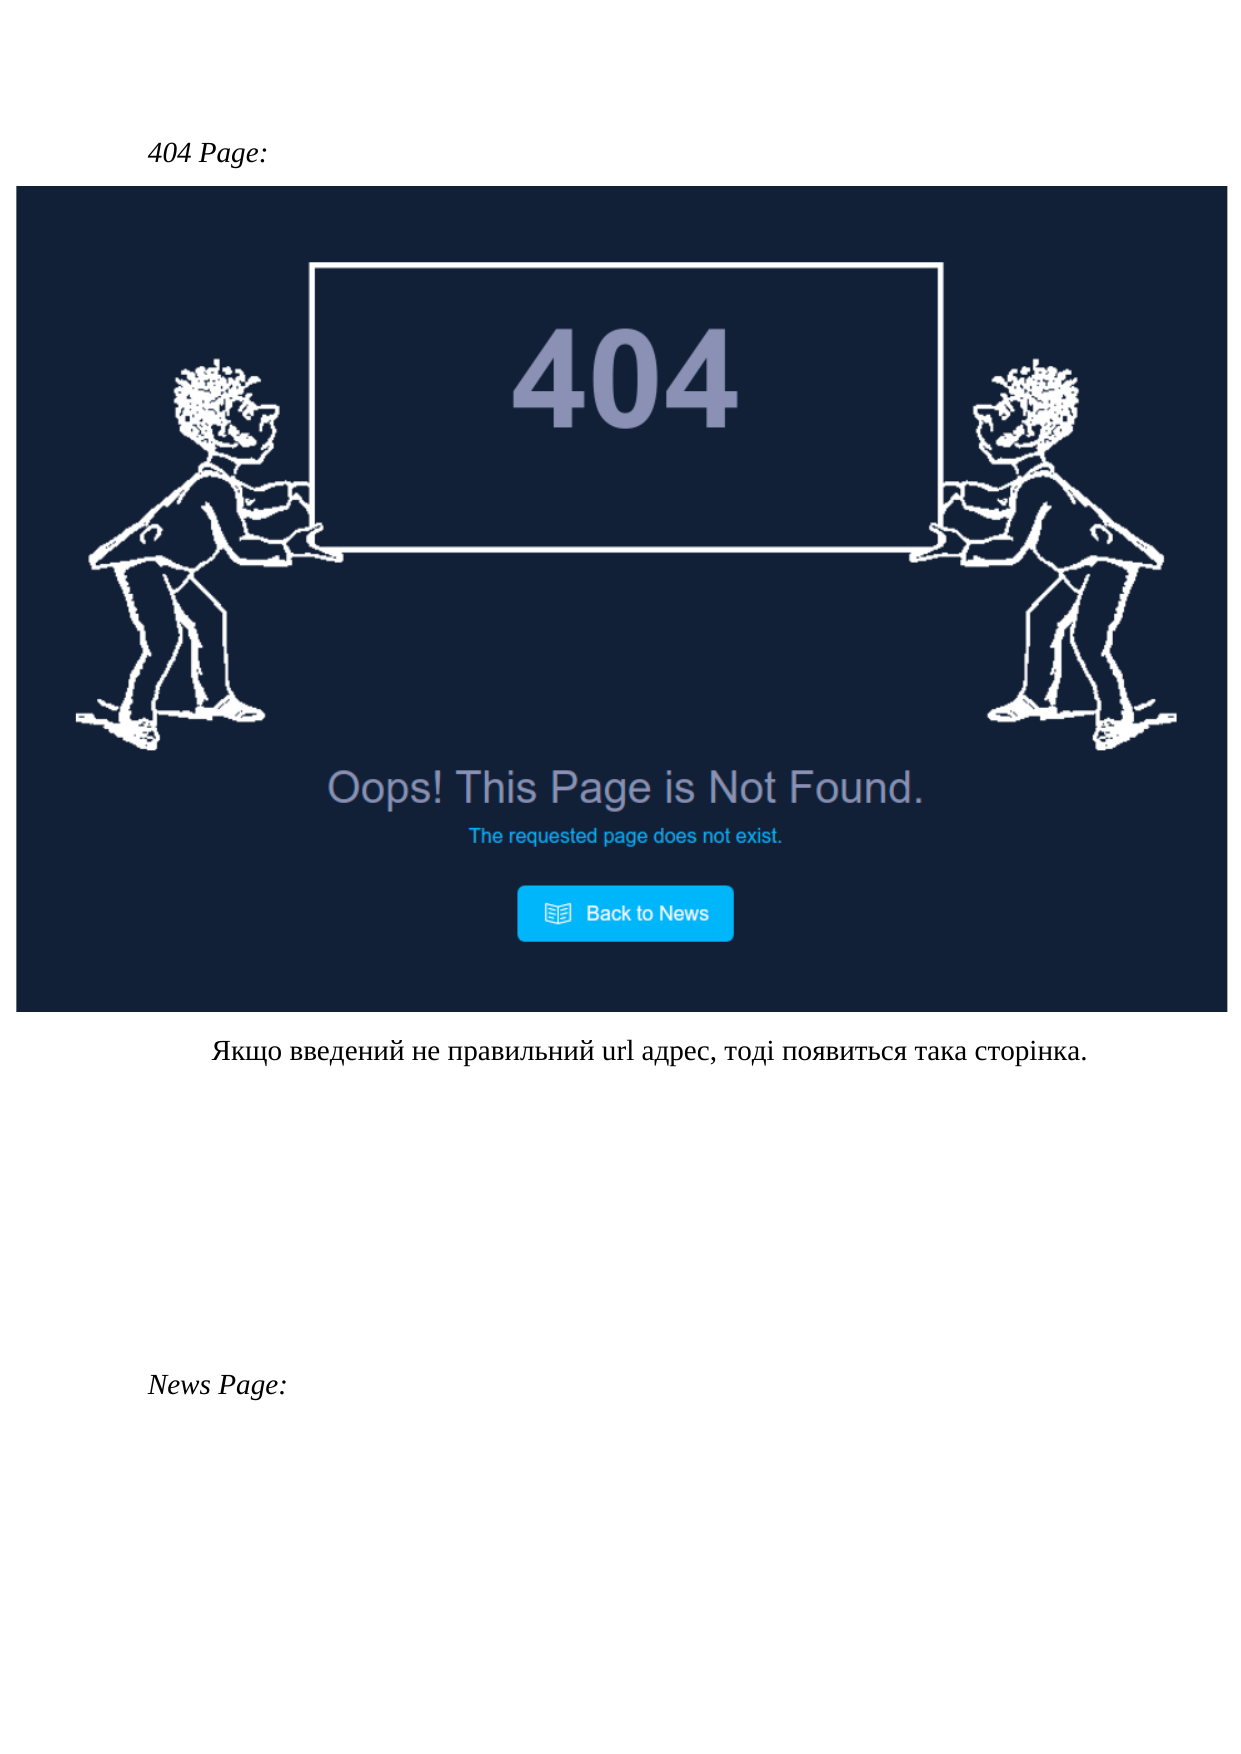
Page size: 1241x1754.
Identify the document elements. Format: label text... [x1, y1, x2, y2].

text 404 Page: [148, 135, 1152, 169]
text Якщо введений не правильний url адрес, тоді появиться така сторінка. [148, 1012, 1152, 1067]
picture [16, 186, 1228, 1012]
text News Page: [148, 1367, 1152, 1401]
